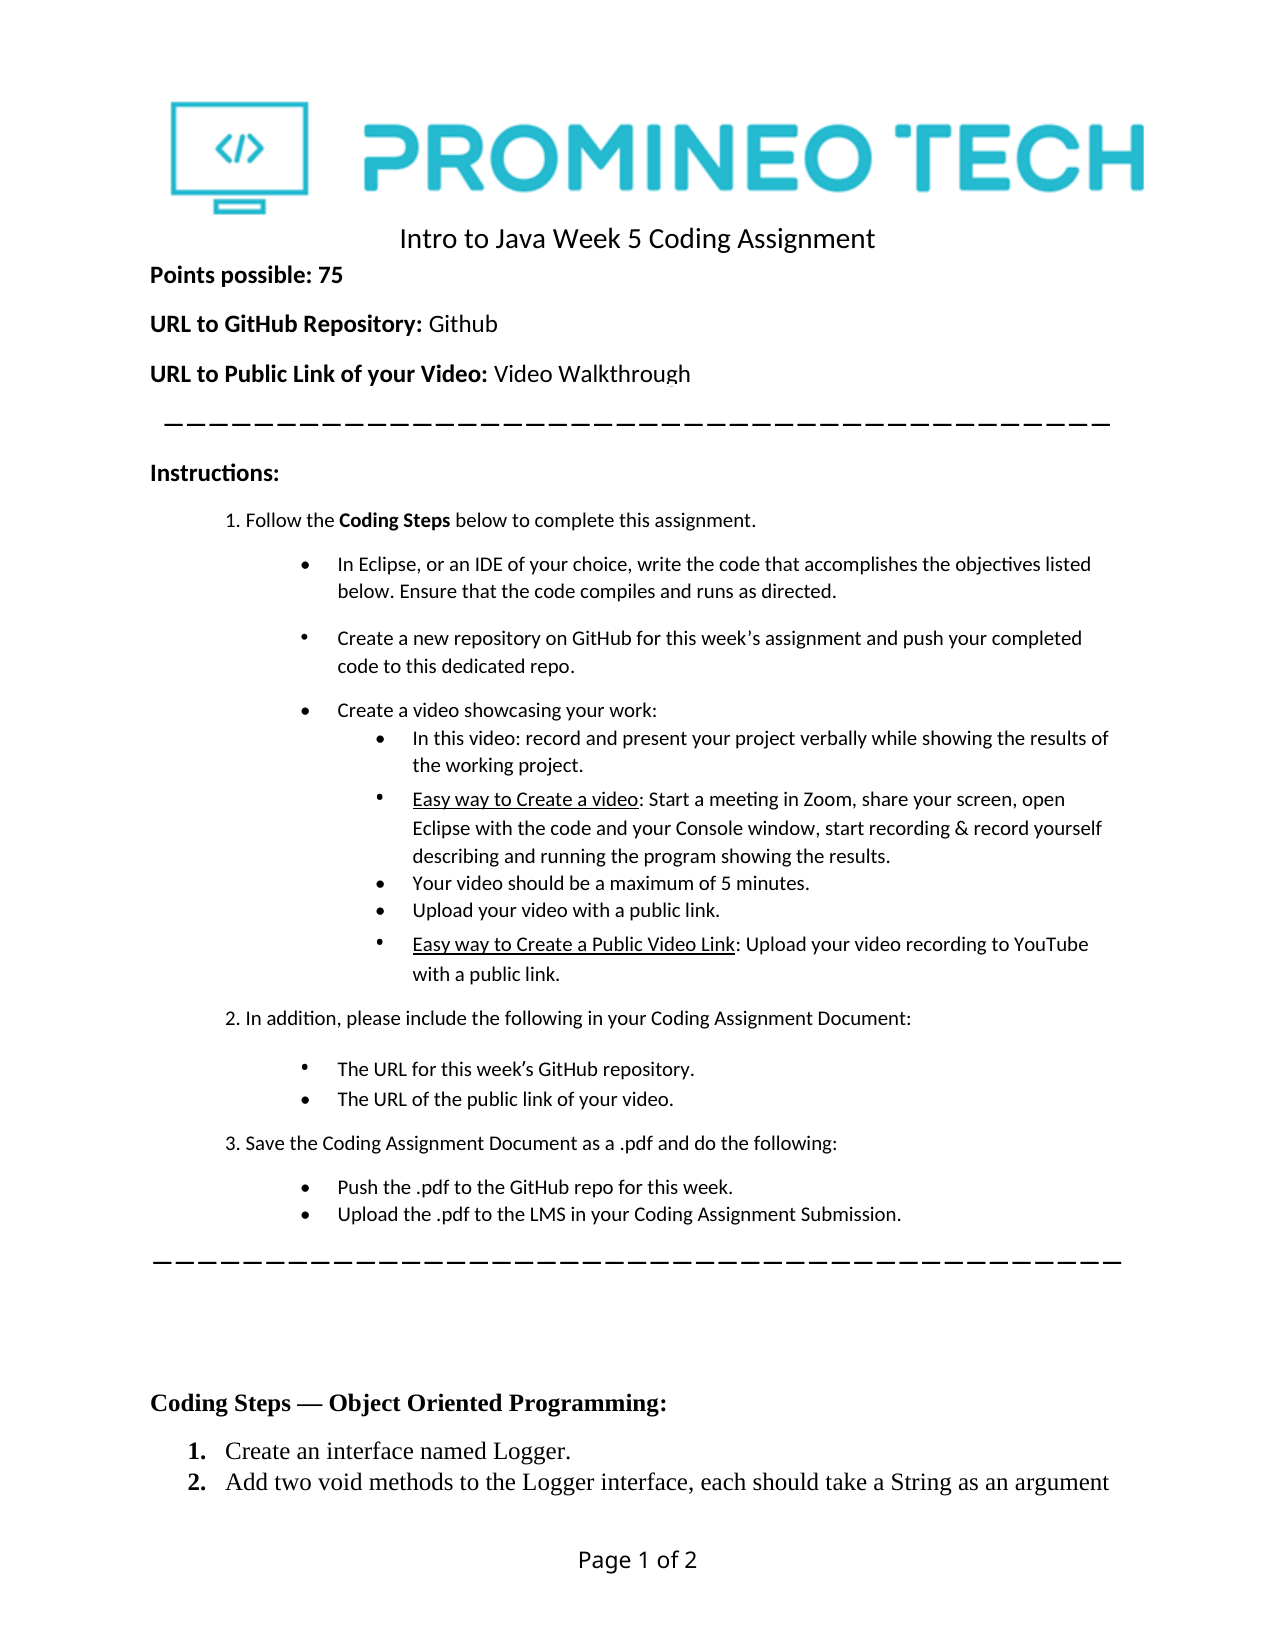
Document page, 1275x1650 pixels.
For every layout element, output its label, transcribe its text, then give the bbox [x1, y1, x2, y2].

list In this video: record and present your project verbally while showing the results of the working project. [375, 725, 1125, 777]
list Easy way to Create a video: Start a meeting in Zoom, share your screen, open Eclipse with the code and your Console window, start recording & record yourself describing and running the program showing the results. [375, 779, 1125, 868]
text —————————————————————————————————————————— [150, 408, 1125, 438]
list The URL of the public link of your video. [300, 1086, 1125, 1111]
picture [168, 100, 1144, 218]
text 3. Save the Coding Assignment Document as a .pdf and do the following: [225, 1130, 1125, 1156]
list Create a new repository on GitHub for this week’s assignment and push your completed code to this dedicated repo. [300, 622, 1125, 679]
text Instructions: [150, 457, 1125, 488]
list The URL for this week’s GitHub repository. [300, 1049, 1125, 1083]
list In Eclipse, or an IDE of your choice, write the code that accomplishes the objectives listed below. Ensure that the code compiles and runs as directed. [300, 551, 1125, 604]
text 1. Follow the Coding Steps below to complete this assignment. [225, 507, 1125, 532]
list Create an interface named Logger. [187, 1436, 1125, 1465]
list Upload your video with a public link. [375, 898, 1125, 923]
list Add two void methods to the Logger interface, each should take a String as an argument [187, 1467, 1125, 1496]
list Easy way to Create a Public Video Link: Upload your video recording to YouTube with a public link. [375, 925, 1125, 987]
list Your video should be a maximum of 5 minutes. [375, 870, 1125, 896]
text Coding Steps — Object Oriented Programming: [150, 1388, 1125, 1417]
text Points possible: 75 [150, 259, 1125, 289]
text URL to Public Link of your Video: Video Walkthrough [150, 358, 1125, 389]
list Create a video showcasing your work: [300, 697, 1125, 723]
list Upload the .pdf to the LMS in your Coding Assignment Submission. [300, 1202, 1125, 1227]
list Push the .pdf to the GitHub repo for this week. [300, 1174, 1125, 1199]
text URL to GitHub Repository: Github [150, 309, 1125, 339]
text 2. In addition, please include the following in your Coding Assignment Document: [225, 1005, 1125, 1031]
text ——————————————————————————————————————————— [150, 1246, 1125, 1276]
